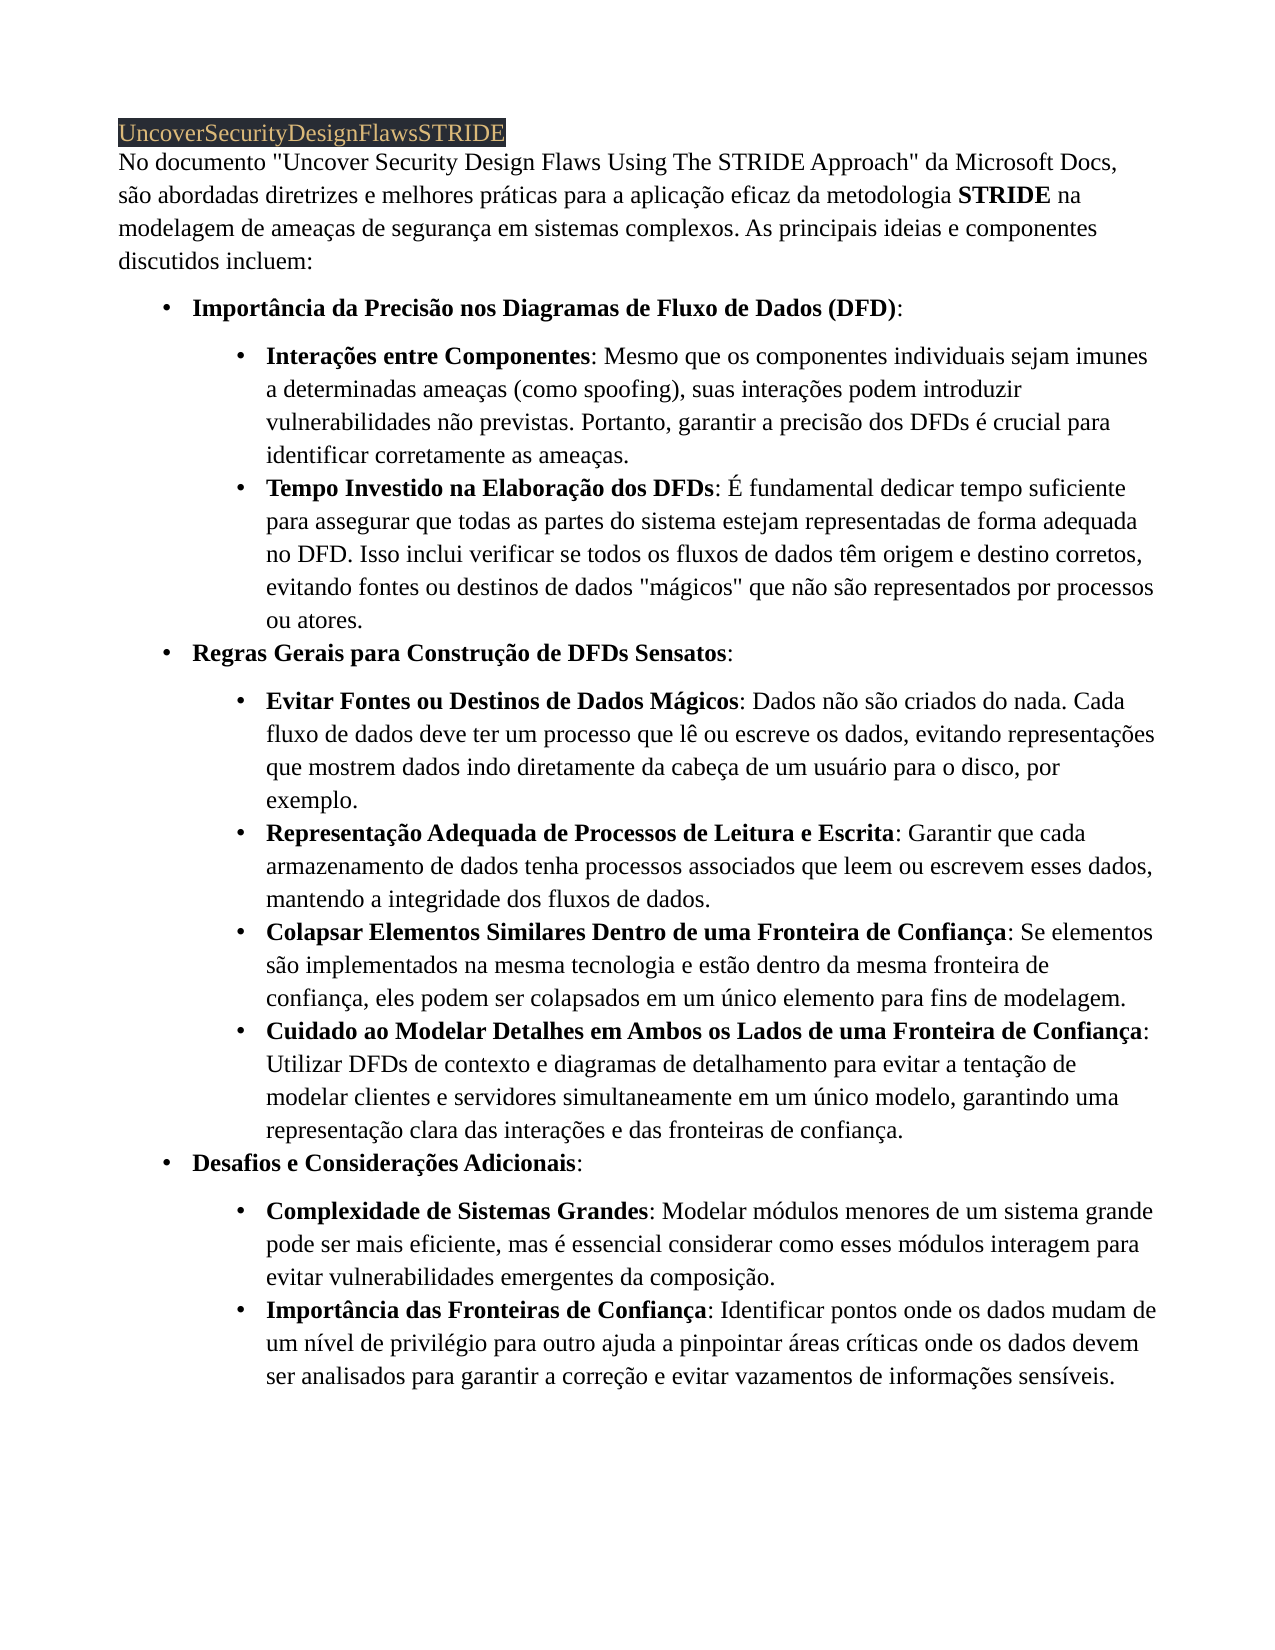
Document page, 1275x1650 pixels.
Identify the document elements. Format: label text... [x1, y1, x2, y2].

text UncoverSecurityDesignFlawsSTRIDE [118, 118, 1157, 147]
list Cuidado ao Modelar Detalhes em Ambos os Lados de uma Fronteira de Confiança: Utilizar DFDs de contexto e diagramas de detalhamento para evitar a tentação de modelar clientes e servidores simultaneamente em um único modelo, garantindo uma representação clara das interações e das fronteiras de confiança. [236, 1016, 1157, 1144]
list Desafios e Considerações Adicionais: [162, 1148, 1157, 1177]
list Interações entre Componentes: Mesmo que os componentes individuais sejam imunes a determinadas ameaças (como spoofing), suas interações podem introduzir vulnerabilidades não previstas. Portanto, garantir a precisão dos DFDs é crucial para identificar corretamente as ameaças. [236, 341, 1157, 469]
list Evitar Fontes ou Destinos de Dados Mágicos: Dados não são criados do nada. Cada fluxo de dados deve ter um processo que lê ou escreve os dados, evitando representações que mostrem dados indo diretamente da cabeça de um usuário para o disco, por exemplo. [236, 686, 1157, 814]
list Regras Gerais para Construção de DFDs Sensatos: [162, 638, 1157, 667]
list Importância das Fronteiras de Confiança: Identificar pontos onde os dados mudam de um nível de privilégio para outro ajuda a pinpointar áreas críticas onde os dados devem ser analisados para garantir a correção e evitar vazamentos de informações sensíveis. [236, 1295, 1157, 1390]
list Colapsar Elementos Similares Dentro de uma Fronteira de Confiança: Se elementos são implementados na mesma tecnologia e estão dentro da mesma fronteira de confiança, eles podem ser colapsados em um único elemento para fins de modelagem. [236, 917, 1157, 1012]
list Tempo Investido na Elaboração dos DFDs: É fundamental dedicar tempo suficiente para assegurar que todas as partes do sistema estejam representadas de forma adequada no DFD. Isso inclui verificar se todos os fluxos de dados têm origem e destino corretos, evitando fontes ou destinos de dados "mágicos" que não são representados por processos ou atores. [236, 473, 1157, 634]
list Complexidade de Sistemas Grandes: Modelar módulos menores de um sistema grande pode ser mais eficiente, mas é essencial considerar como esses módulos interagem para evitar vulnerabilidades emergentes da composição. [236, 1196, 1157, 1291]
list Importância da Precisão nos Diagramas de Fluxo de Dados (DFD): [162, 293, 1157, 322]
text No documento "Uncover Security Design Flaws Using The STRIDE Approach" da Microsoft Docs, são abordadas diretrizes e melhores práticas para a aplicação eficaz da metodologia STRIDE na modelagem de ameaças de segurança em sistemas complexos. As principais ideias e componentes discutidos incluem: [118, 147, 1157, 275]
list Representação Adequada de Processos de Leitura e Escrita: Garantir que cada armazenamento de dados tenha processos associados que leem ou escrevem esses dados, mantendo a integridade dos fluxos de dados. [236, 818, 1157, 913]
